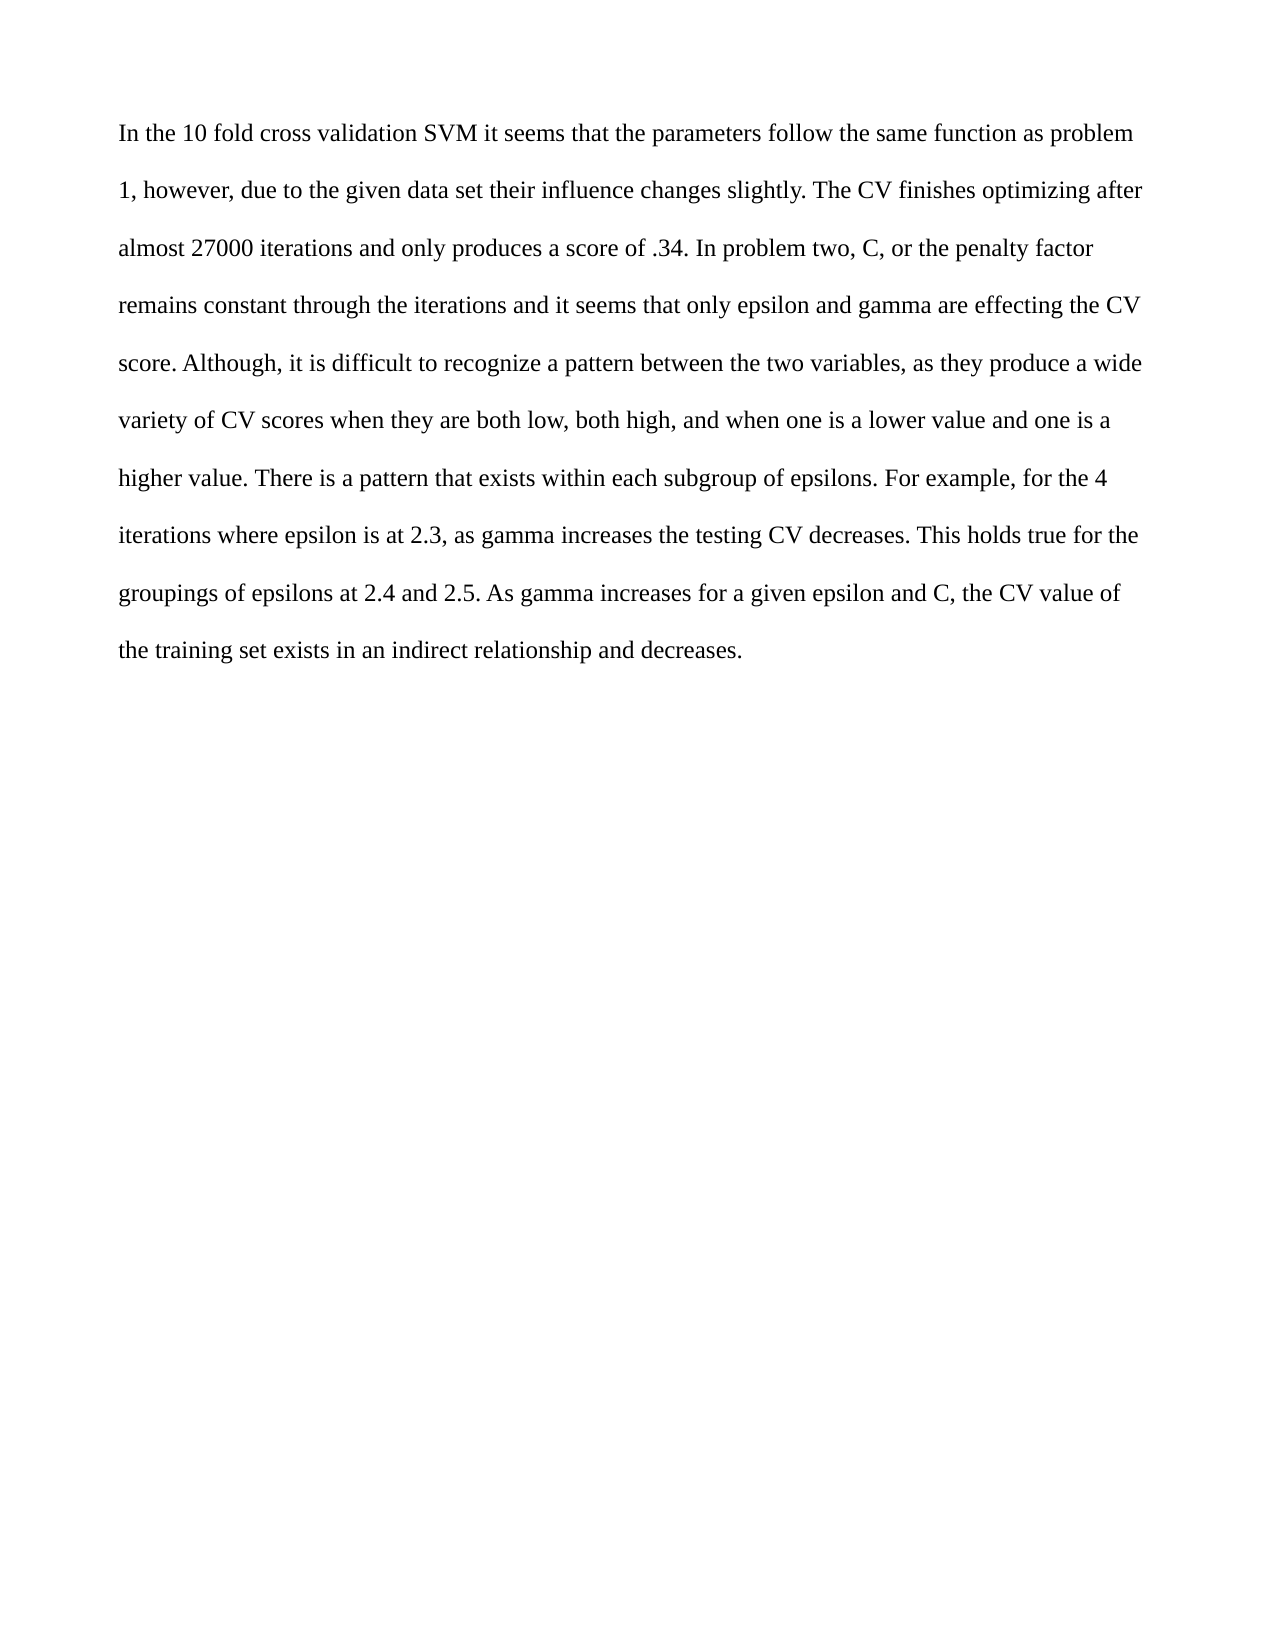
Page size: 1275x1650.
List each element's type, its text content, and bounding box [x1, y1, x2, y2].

text In the 10 fold cross validation SVM it seems that the parameters follow the same function as problem 1, however, due to the given data set their influence changes slightly. The CV finishes optimizing after almost 27000 iterations and only produces a score of .34. In problem two, C, or the penalty factor remains constant through the iterations and it seems that only epsilon and gamma are effecting the CV score. Although, it is difficult to recognize a pattern between the two variables, as they produce a wide variety of CV scores when they are both low, both high, and when one is a lower value and one is a higher value. There is a pattern that exists within each subgroup of epsilons. For example, for the 4 iterations where epsilon is at 2.3, as gamma increases the testing CV decreases. This holds true for the groupings of epsilons at 2.4 and 2.5. As gamma increases for a given epsilon and C, the CV value of the training set exists in an indirect relationship and decreases. [118, 118, 1157, 664]
